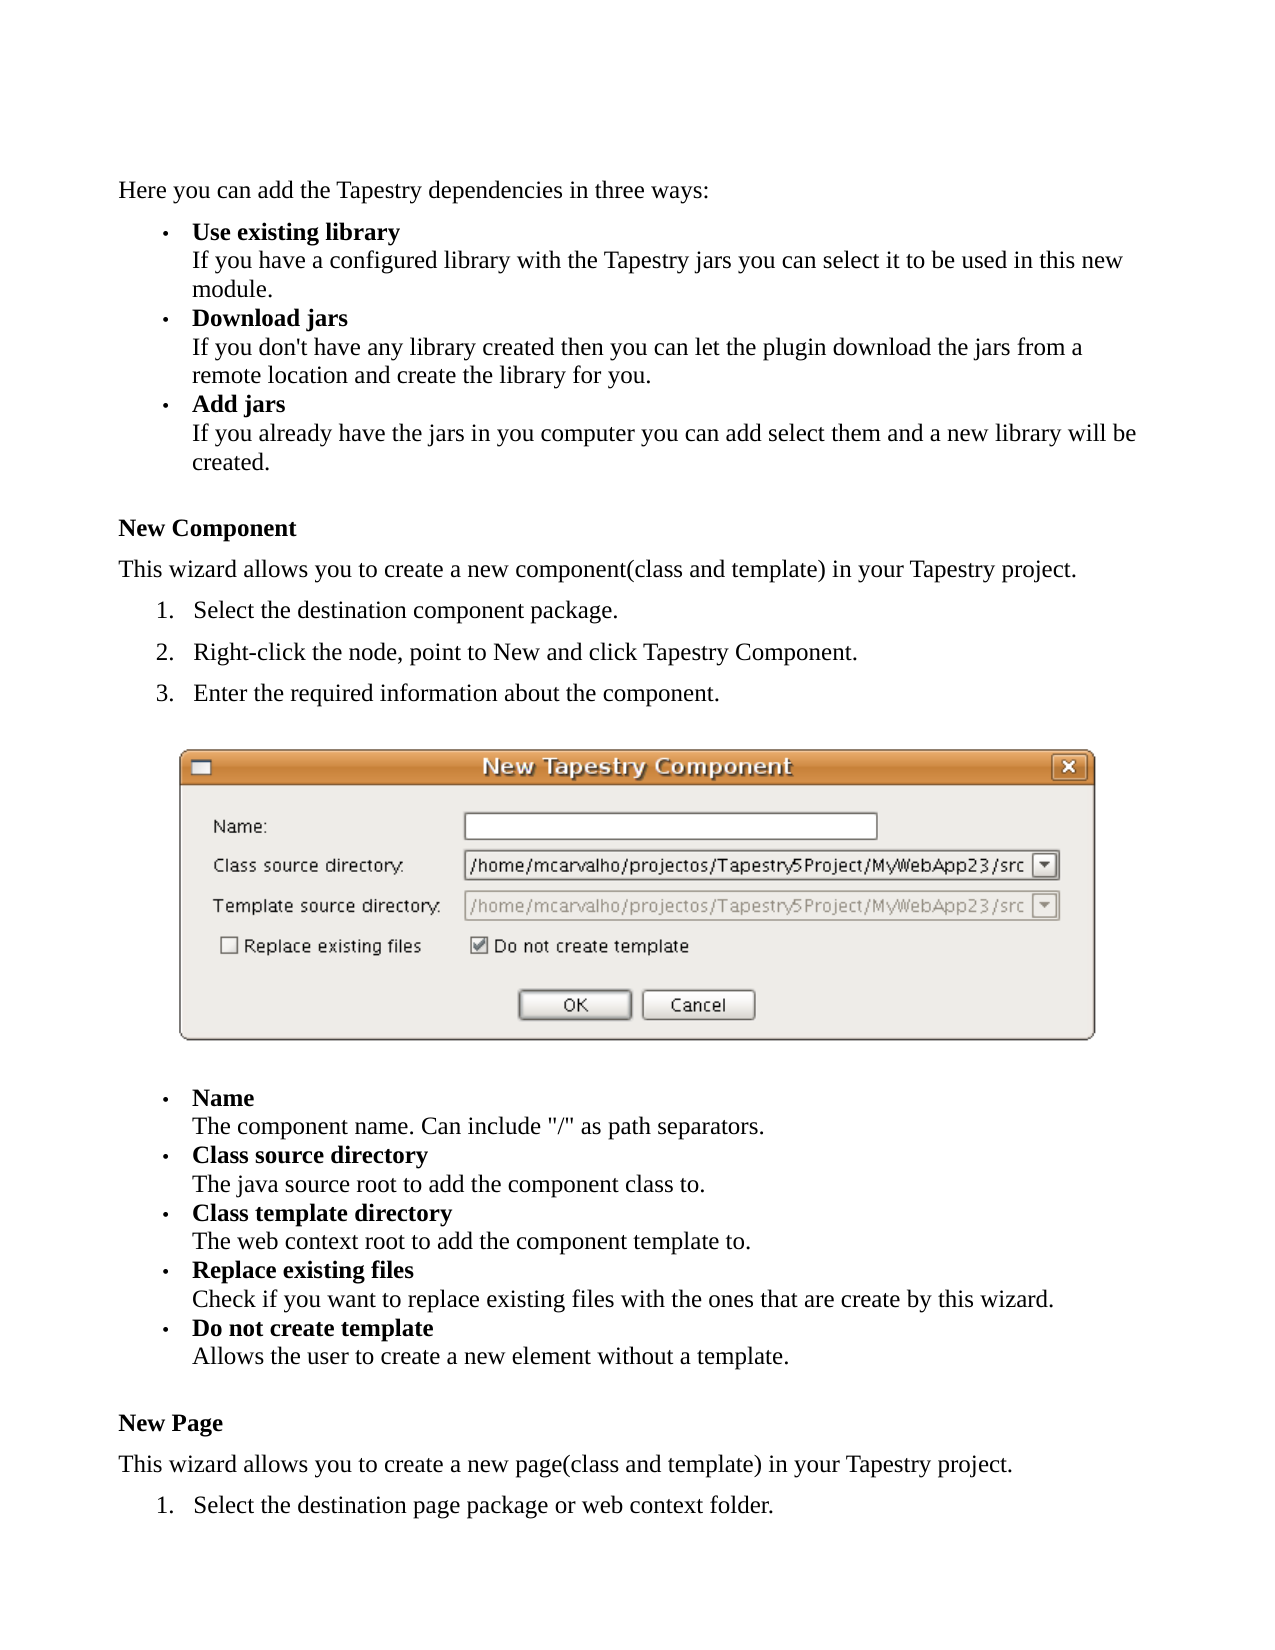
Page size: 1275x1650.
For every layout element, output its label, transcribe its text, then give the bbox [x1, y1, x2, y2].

list Right-click the node, point to New and click Tapestry Component. [156, 637, 1157, 666]
text This wizard allows you to create a new page(class and template) in your Tapestry project. [118, 1449, 1157, 1478]
list Use existing library If you have a configured library with the Tapestry jars you can select it to be used in this new module. [162, 217, 1157, 303]
list Select the destination page package or web context folder. [156, 1490, 1157, 1519]
list Download jars If you don't have any library created then you can let the plugin download the jars from a remote location and create the library for you. [162, 303, 1157, 389]
list Replace existing files Check if you want to replace existing files with the ones that are create by this wizard. [162, 1255, 1157, 1313]
text Here you can add the Tapestry dependencies in three ways: [118, 118, 1157, 204]
list Add jars If you already have the jars in you computer you can add select them and a new library will be created. [162, 389, 1157, 476]
list Do not create template Allows the user to create a new element without a template. [162, 1313, 1157, 1370]
list Enter the required information about the component. [156, 678, 1157, 736]
list Name The component name. Can include "/" as path separators. [162, 1083, 1157, 1140]
list Select the destination component package. [156, 596, 1157, 624]
subtitle New Page [118, 1408, 1157, 1436]
text This wizard allows you to create a new component(class and template) in your Tapestry project. [118, 554, 1157, 583]
list Class template directory The web context root to add the component template to. [162, 1198, 1157, 1255]
list Class source directory The java source root to add the component class to. [162, 1140, 1157, 1198]
subtitle New Component [118, 513, 1157, 542]
picture [178, 748, 1097, 1042]
